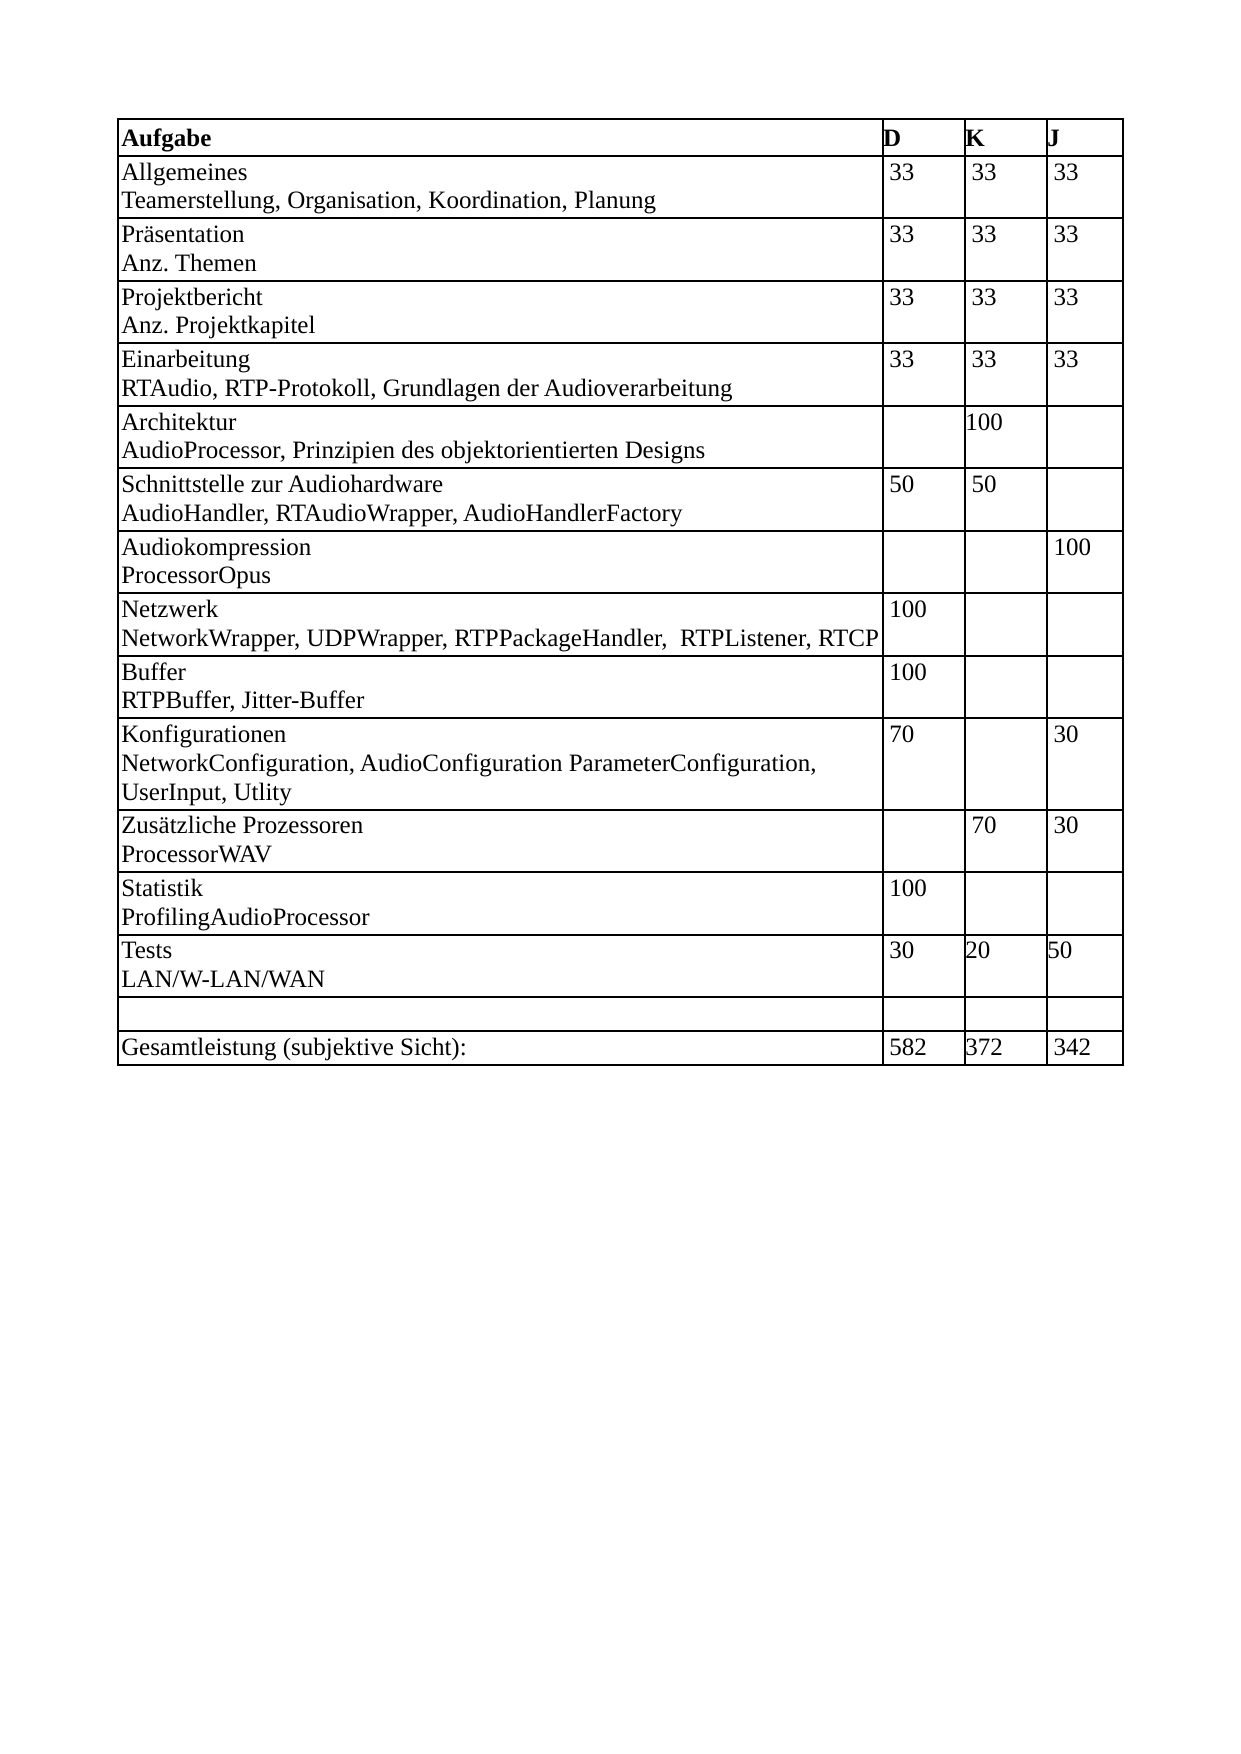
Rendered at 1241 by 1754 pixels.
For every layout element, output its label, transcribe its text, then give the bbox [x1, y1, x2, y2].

table_cell 33 [966, 282, 1046, 342]
table_cell 30 [1048, 811, 1122, 871]
table_cell 70 [966, 811, 1046, 871]
table_cell Audiokompression ProcessorOpus [119, 532, 882, 592]
table_cell [966, 532, 1046, 592]
table_cell 33 [1048, 344, 1122, 405]
table_cell 33 [884, 282, 964, 342]
table_cell 100 [884, 873, 964, 933]
table_cell 100 [966, 407, 1046, 467]
table_cell [884, 998, 964, 1030]
table_cell 30 [1048, 719, 1122, 808]
table_cell [1048, 594, 1122, 655]
table_cell [1048, 998, 1122, 1030]
table_cell Zusätzliche Prozessoren ProcessorWAV [119, 811, 882, 871]
table_cell Gesamtleistung (subjektive Sicht): [119, 1032, 882, 1063]
table_cell 33 [966, 157, 1046, 217]
table_header J [1048, 120, 1122, 155]
table_cell 70 [884, 719, 964, 808]
table_cell 33 [884, 157, 964, 217]
table_cell 582 [884, 1032, 964, 1063]
table_cell 50 [1048, 936, 1122, 996]
table_cell Netzwerk NetworkWrapper, UDPWrapper, RTPPackageHandler, RTPListener, RTCP [119, 594, 882, 655]
table_cell 100 [1048, 532, 1122, 592]
table_cell [966, 657, 1046, 717]
table_cell 33 [1048, 282, 1122, 342]
table_header D [884, 120, 964, 155]
table_cell Architektur AudioProcessor, Prinzipien des objektorientierten Designs [119, 407, 882, 467]
table_cell Allgemeines Teamerstellung, Organisation, Koordination, Planung [119, 157, 882, 217]
table_cell 33 [884, 219, 964, 280]
table_cell [966, 719, 1046, 808]
table_cell Projektbericht Anz. Projektkapitel [119, 282, 882, 342]
table_cell 50 [884, 469, 964, 530]
table_cell Einarbeitung RTAudio, RTP-Protokoll, Grundlagen der Audioverarbeitung [119, 344, 882, 405]
table_cell 372 [966, 1032, 1046, 1063]
table_cell Schnittstelle zur Audiohardware AudioHandler, RTAudioWrapper, AudioHandlerFactory [119, 469, 882, 530]
table_cell [1048, 407, 1122, 467]
table_cell Konfigurationen NetworkConfiguration, AudioConfiguration ParameterConfiguration, UserInput, Utlity [119, 719, 882, 808]
table_cell 33 [1048, 157, 1122, 217]
table_cell 33 [966, 344, 1046, 405]
table_cell [966, 594, 1046, 655]
table_cell [1048, 657, 1122, 717]
table_header Aufgabe [119, 120, 882, 155]
table_cell 33 [1048, 219, 1122, 280]
table_cell Statistik ProfilingAudioProcessor [119, 873, 882, 933]
table_cell [884, 811, 964, 871]
table_cell Tests LAN/W-LAN/WAN [119, 936, 882, 996]
table_cell [884, 532, 964, 592]
table_cell 20 [966, 936, 1046, 996]
table_cell [1048, 873, 1122, 933]
table_cell 50 [966, 469, 1046, 530]
table_cell [966, 998, 1046, 1030]
table_cell 342 [1048, 1032, 1122, 1063]
table_cell 30 [884, 936, 964, 996]
table_cell [1048, 469, 1122, 530]
table_cell 33 [884, 344, 964, 405]
table_header K [966, 120, 1046, 155]
table_cell 100 [884, 657, 964, 717]
table_cell 100 [884, 594, 964, 655]
table_cell Buffer RTPBuffer, Jitter-Buffer [119, 657, 882, 717]
table_cell [884, 407, 964, 467]
table_cell [119, 998, 882, 1030]
table_cell Präsentation Anz. Themen [119, 219, 882, 280]
table_cell 33 [966, 219, 1046, 280]
table_cell [966, 873, 1046, 933]
